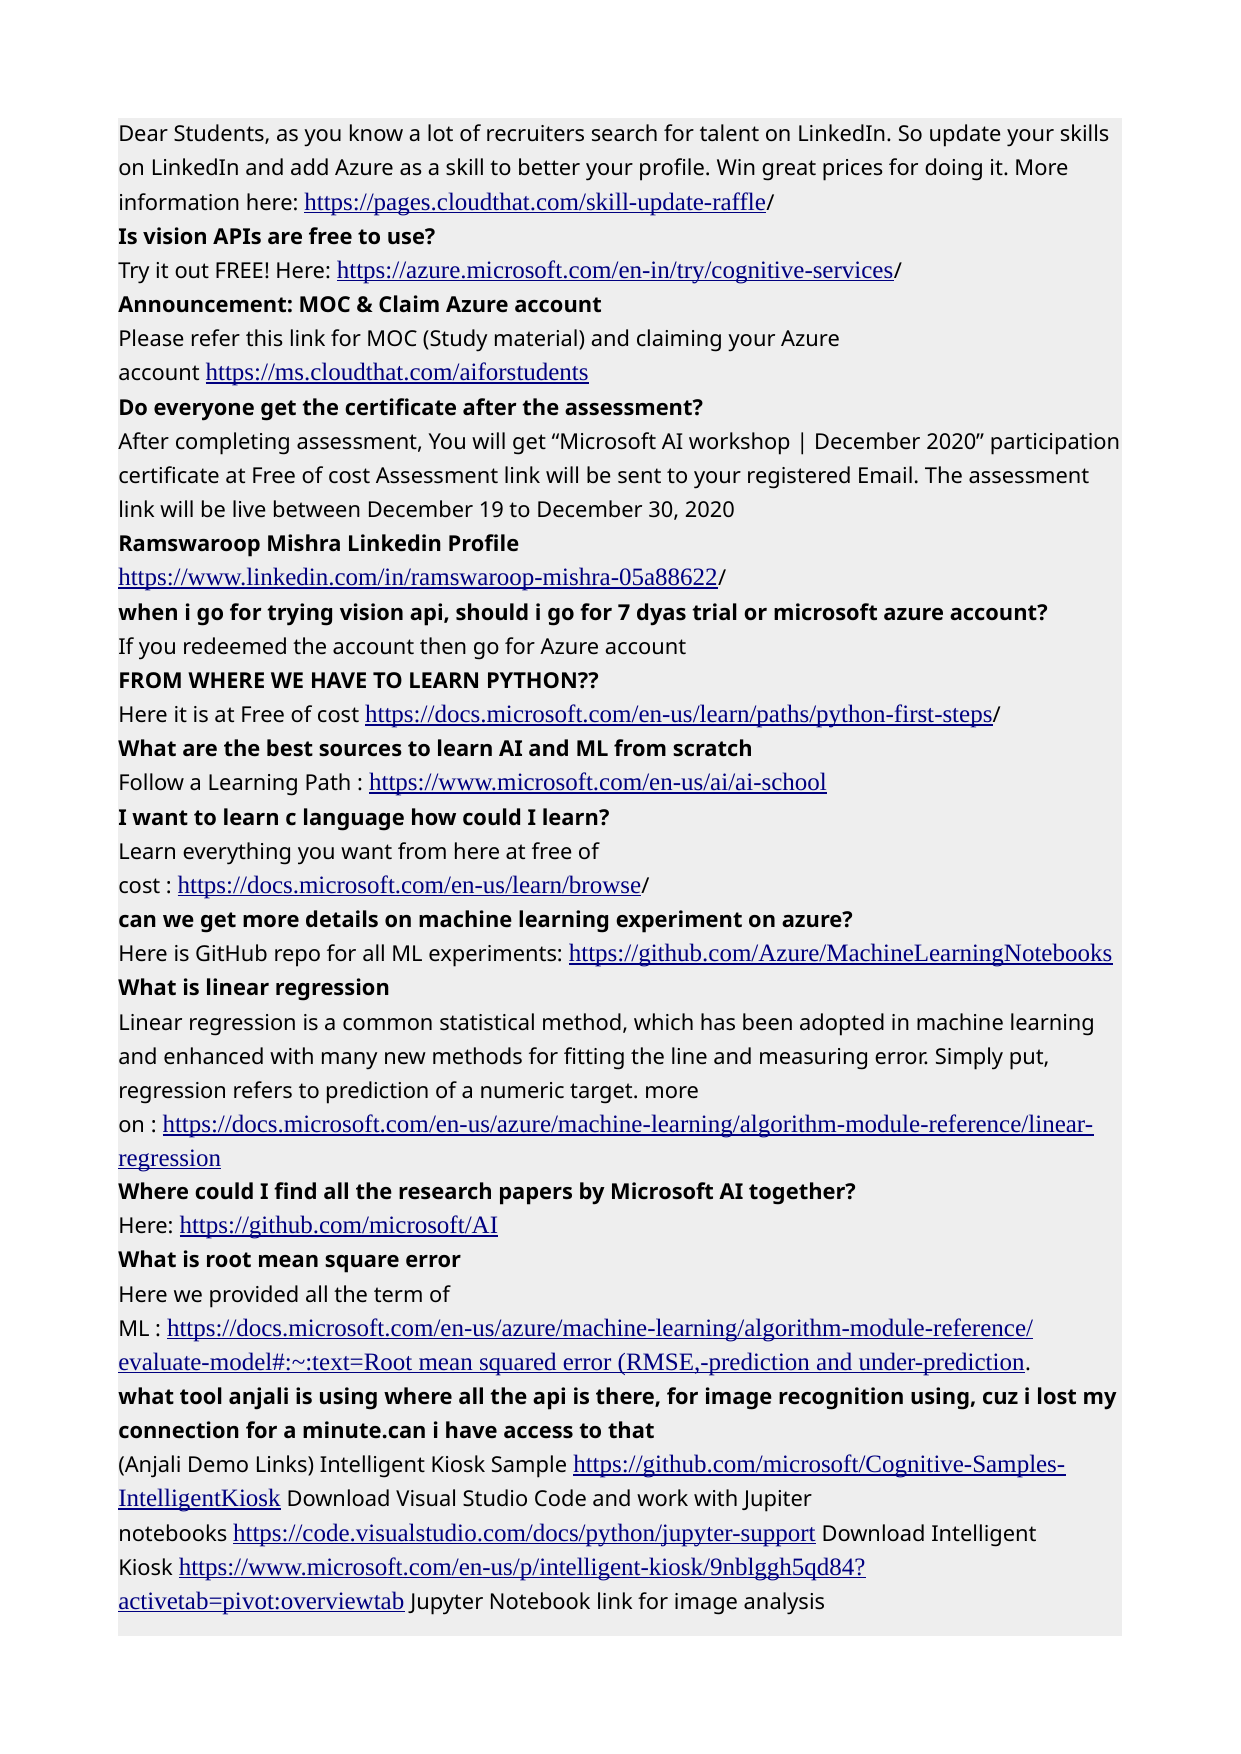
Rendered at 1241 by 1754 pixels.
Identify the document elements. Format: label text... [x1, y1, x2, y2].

text Is vision APIs are free to use? [118, 221, 1122, 250]
text After completing assessment, You will get “Microsoft AI workshop | December 2020” participation certificate at Free of cost Assessment link will be sent to your registered Email. The assessment link will be live between December 19 to December 30, 2020 [118, 426, 1122, 524]
text what tool anjali is using where all the api is there, for image recognition using, cuz i lost my connection for a minute.can i have access to that [118, 1381, 1122, 1445]
text What are the best sources to learn AI and ML from scratch [118, 733, 1122, 763]
text Here it is at Free of cost https://docs.microsoft.com/en-us/learn/paths/python-first-steps/ [118, 699, 1122, 729]
text I want to learn c language how could I learn? [118, 801, 1122, 831]
text Announcement: MOC & Claim Azure account [118, 289, 1122, 319]
text can we get more details on machine learning experiment on azure? [118, 904, 1122, 934]
text What is linear regression [118, 972, 1122, 1002]
text FROM WHERE WE HAVE TO LEARN PYTHON?? [118, 665, 1122, 694]
text Here we provided all the term of ML : https://docs.microsoft.com/en-us/azure/machine-learning/algorithm-module-reference/evaluate-model#:~:text=Root mean squared error (RMSE,-prediction and under-prediction. [118, 1278, 1122, 1377]
text Here is GitHub repo for all ML experiments: https://github.com/Azure/MachineLearningNotebooks [118, 938, 1122, 968]
text Do everyone get the certificate after the assessment? [118, 391, 1122, 421]
text Ramswaroop Mishra Linkedin Profile [118, 528, 1122, 558]
text https://www.linkedin.com/in/ramswaroop-mishra-05a88622/ [118, 562, 1122, 592]
text Follow a Learning Path : https://www.microsoft.com/en-us/ai/ai-school [118, 767, 1122, 797]
text Dear Students, as you know a lot of recruiters search for talent on LinkedIn. So update your skills on LinkedIn and add Azure as a skill to better your profile. Win great prices for doing it. More information here: https://pages.cloudthat.com/skill-update-raffle/ [118, 118, 1122, 216]
text Linear regression is a common statistical method, which has been adopted in machine learning and enhanced with many new methods for fitting the line and measuring error. Simply put, regression refers to prediction of a numeric target. more on : https://docs.microsoft.com/en-us/azure/machine-learning/algorithm-module-reference/linear-regression [118, 1006, 1122, 1172]
text Learn everything you want from here at free of cost : https://docs.microsoft.com/en-us/learn/browse/ [118, 836, 1122, 899]
text Please refer this link for MOC (Study material) and claiming your Azure account https://ms.cloudthat.com/aiforstudents [118, 323, 1122, 387]
text (Anjali Demo Links) Intelligent Kiosk Sample https://github.com/microsoft/Cognitive-Samples-IntelligentKiosk Download Visual Studio Code and work with Jupiter notebooks https://code.visualstudio.com/docs/python/jupyter-support Download Intelligent Kiosk https://www.microsoft.com/en-us/p/intelligent-kiosk/9nblggh5qd84?activetab=pivot:overviewtab Jupyter Notebook link for image analysis [118, 1449, 1122, 1616]
text when i go for trying vision api, should i go for 7 dyas trial or microsoft azure account? [118, 596, 1122, 626]
text Try it out FREE! Here: https://azure.microsoft.com/en-in/try/cognitive-services/ [118, 255, 1122, 284]
text Where could I find all the research papers by Microsoft AI together? [118, 1176, 1122, 1206]
text If you redeemed the account then go for Azure account [118, 631, 1122, 660]
text Here: https://github.com/microsoft/AI [118, 1210, 1122, 1240]
text What is root mean square error [118, 1244, 1122, 1274]
